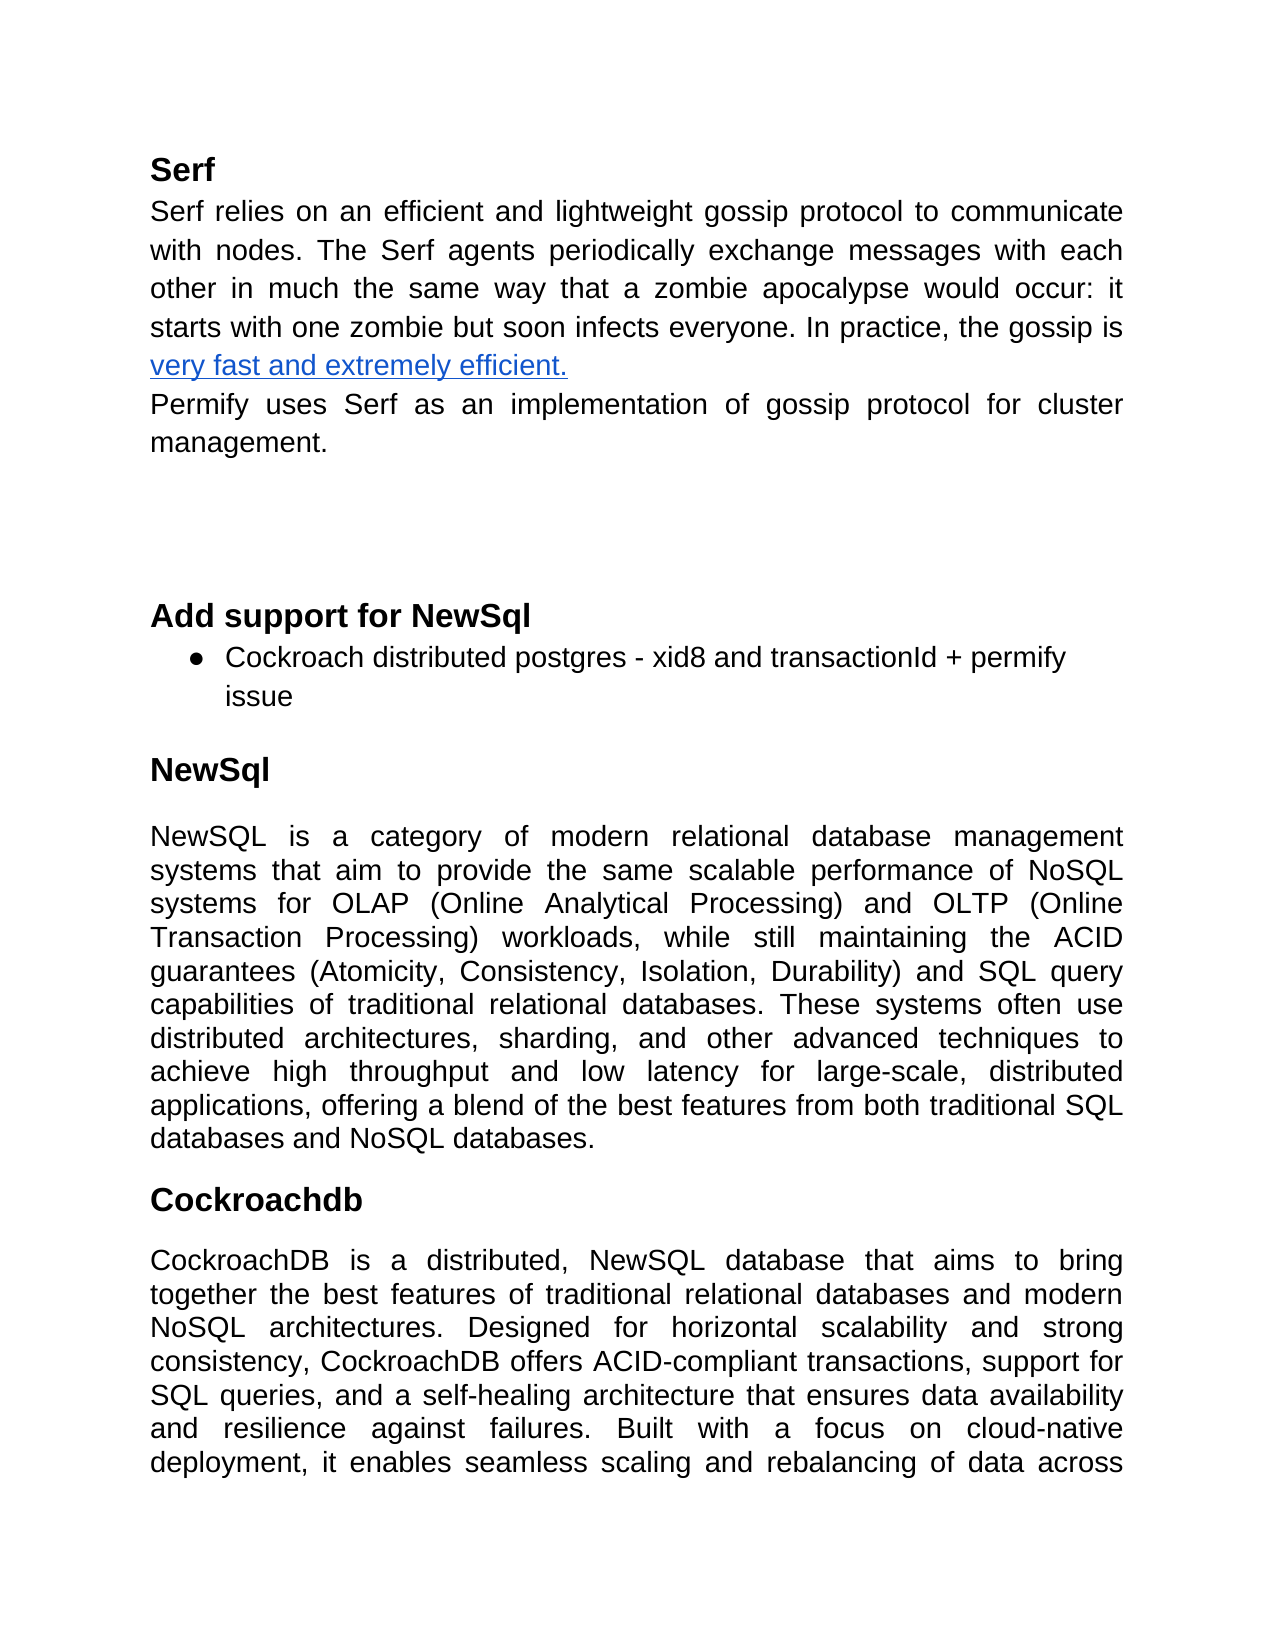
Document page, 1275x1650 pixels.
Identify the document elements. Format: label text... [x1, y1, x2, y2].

text Serf [150, 150, 1125, 188]
text Cockroachdb [150, 1180, 1125, 1218]
text CockroachDB is a distributed, NewSQL database that aims to bring together the best features of traditional relational databases and modern NoSQL architectures. Designed for horizontal scalability and strong consistency, CockroachDB offers ACID-compliant transactions, support for SQL queries, and a self-healing architecture that ensures data availability and resilience against failures. Built with a focus on cloud-native deployment, it enables seamless scaling and rebalancing of data across [150, 1243, 1125, 1478]
text Add support for NewSql [150, 596, 1125, 634]
text Permify uses Serf as an implementation of gossip protocol for cluster management. [150, 387, 1125, 459]
list Cockroach distributed postgres - xid8 and transactionId + permify issue [187, 640, 1125, 712]
text Serf relies on an efficient and lightweight gossip protocol to communicate with nodes. The Serf agents periodically exchange messages with each other in much the same way that a zombie apocalypse would occur: it starts with one zombie but soon infects everyone. In practice, the gossip is very fast and extremely efficient. [150, 194, 1125, 382]
text NewSQL is a category of modern relational database management systems that aim to provide the same scalable performance of NoSQL systems for OLAP (Online Analytical Processing) and OLTP (Online Transaction Processing) workloads, while still maintaining the ACID guarantees (Atomicity, Consistency, Isolation, Durability) and SQL query capabilities of traditional relational databases. These systems often use distributed architectures, sharding, and other advanced techniques to achieve high throughput and low latency for large-scale, distributed applications, offering a blend of the best features from both traditional SQL databases and NoSQL databases. [150, 819, 1125, 1155]
text NewSql [150, 750, 1125, 789]
